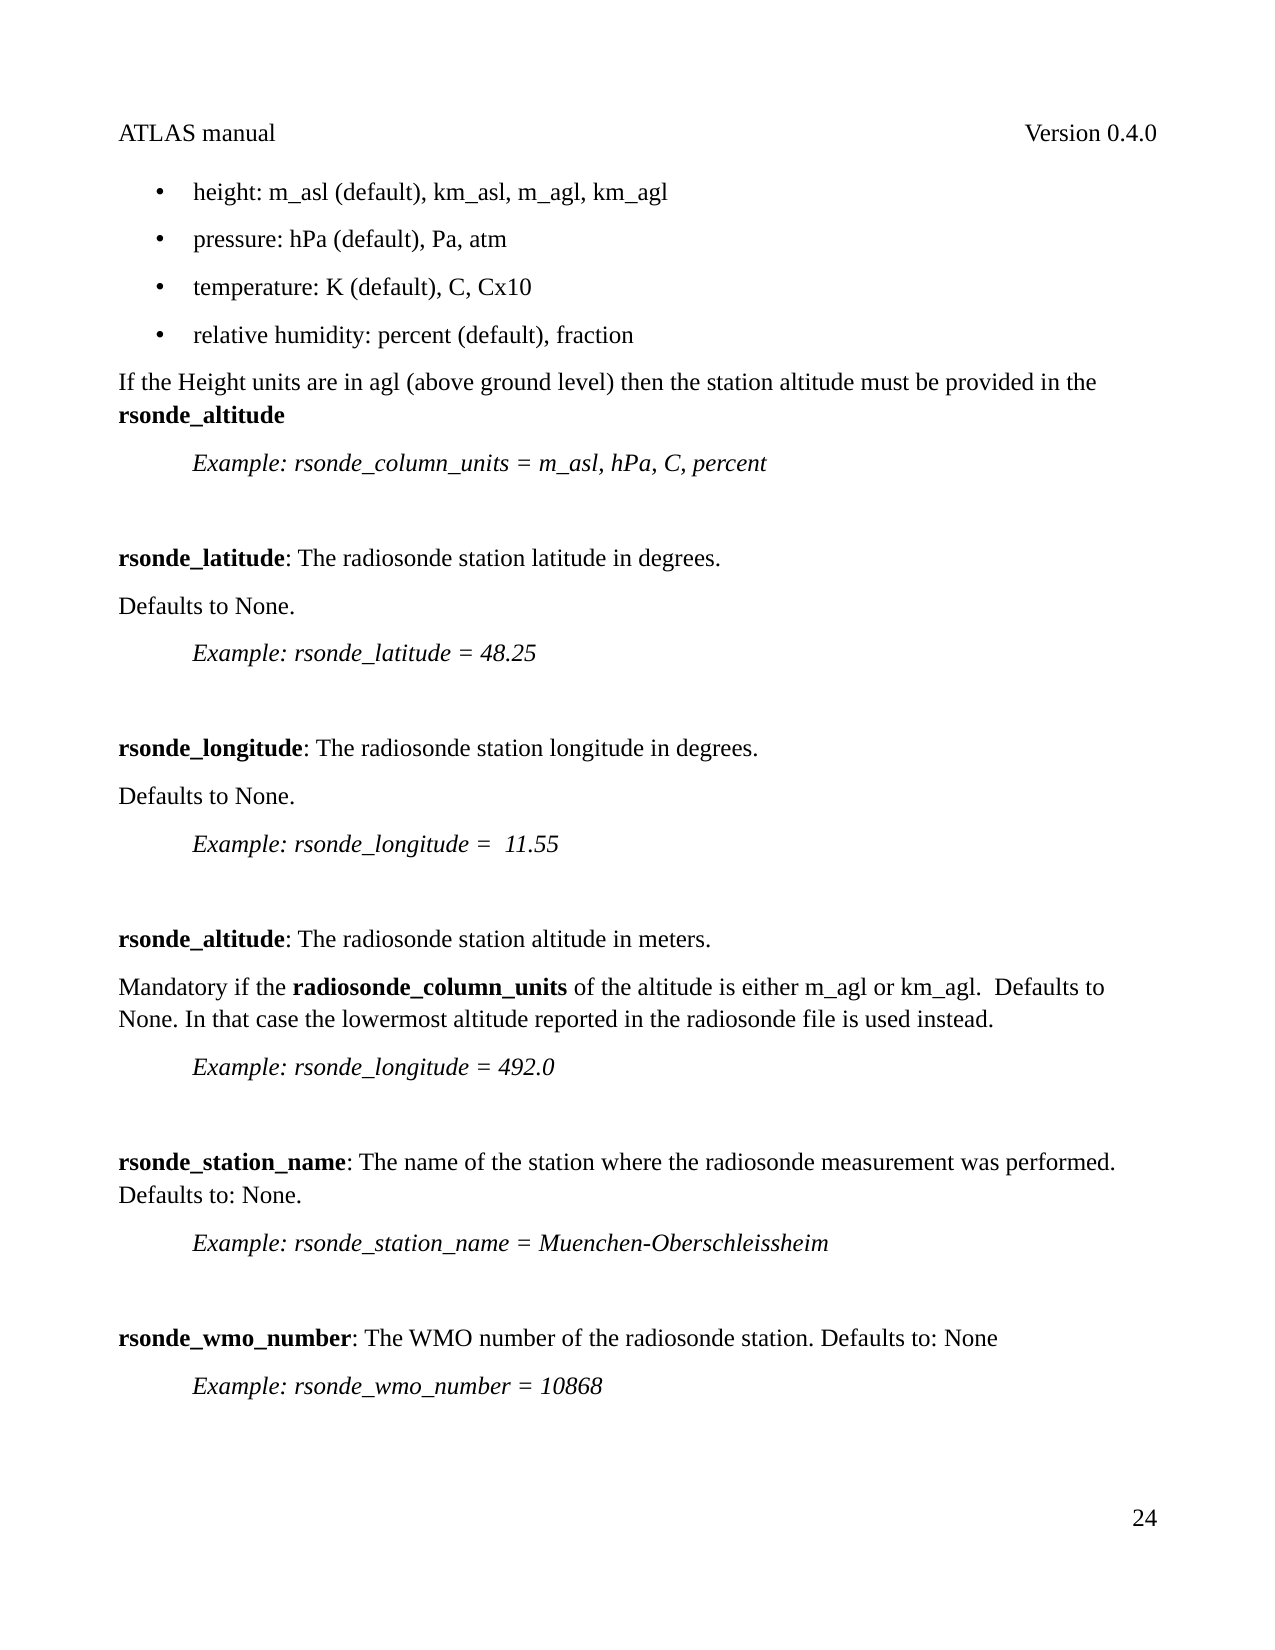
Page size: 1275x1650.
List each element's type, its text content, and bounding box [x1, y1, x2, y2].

text rsonde_latitude: The radiosonde station latitude in degrees. [118, 543, 1157, 572]
list relative humidity: percent (default), fraction [156, 320, 1157, 348]
text Example: rsonde_station_name = Muenchen-Oberschleissheim [118, 1228, 1157, 1257]
text Example: rsonde_column_units = m_asl, hPa, C, percent [118, 448, 1157, 477]
text rsonde_wmo_number: The WMO number of the radiosonde station. Defaults to: None [118, 1323, 1157, 1352]
text rsonde_station_name: The name of the station where the radiosonde measurement was performed. Defaults to: None. [118, 1147, 1157, 1209]
list temperature: K (default), C, Cx10 [156, 272, 1157, 301]
list pressure: hPa (default), Pa, atm [156, 224, 1157, 253]
text Example: rsonde_longitude = 492.0 [118, 1052, 1157, 1081]
text Defaults to None. [118, 591, 1157, 619]
text Mandatory if the radiosonde_column_units of the altitude is either m_agl or km_agl. Defaults to None. In that case the lowermost altitude reported in the radiosonde file is used instead. [118, 972, 1157, 1033]
text Defaults to None. [118, 781, 1157, 810]
text Example: rsonde_longitude = 11.55 [118, 829, 1157, 857]
text Example: rsonde_latitude = 48.25 [118, 638, 1157, 667]
list height: m_asl (default), km_asl, m_agl, km_agl [156, 177, 1157, 206]
text If the Height units are in agl (above ground level) then the station altitude must be provided in the rsonde_altitude [118, 367, 1157, 429]
text Example: rsonde_wmo_number = 10868 [118, 1371, 1157, 1399]
text rsonde_altitude: The radiosonde station altitude in meters. [118, 924, 1157, 953]
text rsonde_longitude: The radiosonde station longitude in degrees. [118, 733, 1157, 762]
